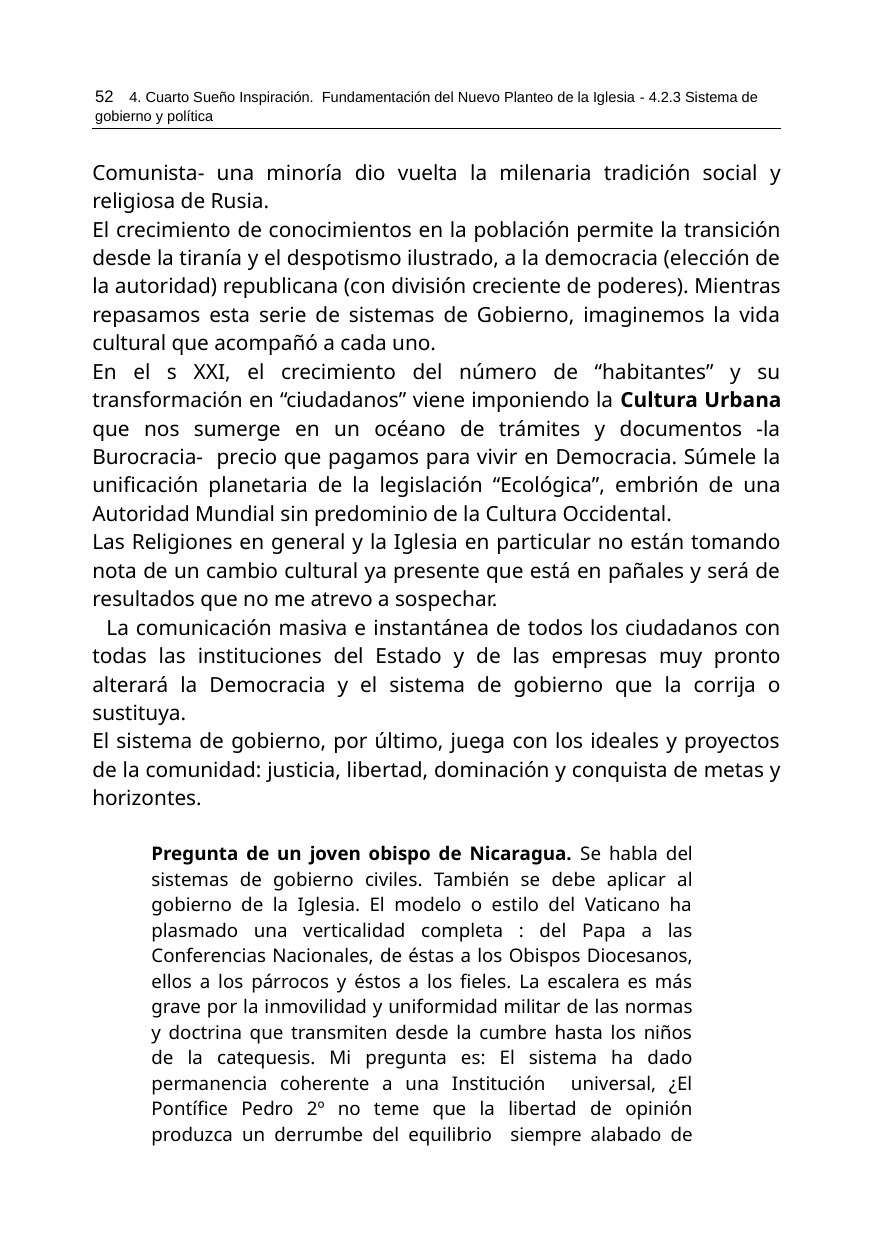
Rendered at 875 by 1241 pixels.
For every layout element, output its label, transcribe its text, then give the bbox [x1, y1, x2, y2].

text La comunicación masiva e instantánea de todos los ciudadanos con todas las instituciones del Estado y de las empresas muy pronto alterará la Democracia y el sistema de gobierno que la corrija o sustituya. [92, 613, 781, 727]
text El sistema de gobierno, por último, juega con los ideales y proyectos de la comunidad: justicia, libertad, dominación y conquista de metas y horizontes. [92, 727, 781, 812]
text En el s XXI, el crecimiento del número de “habitantes” y su transformación en “ciudadanos” viene imponiendo la Cultura Urbana que nos sumerge en un océano de trámites y documentos -la Burocracia- precio que pagamos para vivir en Democracia. Súmele la unificación planetaria de la legislación “Ecológica”, embrión de una Autoridad Mundial sin predominio de la Cultura Occidental. [92, 357, 781, 527]
text Comunista- una minoría dio vuelta la milenaria tradición social y religiosa de Rusia. [92, 158, 781, 215]
text Las Religiones en general y la Iglesia en particular no están tomando nota de un cambio cultural ya presente que está en pañales y será de resultados que no me atrevo a sospechar. [92, 527, 781, 613]
text Pregunta de un joven obispo de Nicaragua. Se habla del sistemas de gobierno civiles. También se debe aplicar al gobierno de la Iglesia. El modelo o estilo del Vaticano ha plasmado una verticalidad completa : del Papa a las Conferencias Nacionales, de éstas a los Obispos Diocesanos, ellos a los párrocos y éstos a los fieles. La escalera es más grave por la inmovilidad y uniformidad militar de las normas y doctrina que transmiten desde la cumbre hasta los niños de la catequesis. Mi pregunta es: El sistema ha dado permanencia coherente a una Institución universal, ¿El Pontífice Pedro 2º no teme que la libertad de opinión produzca un derrumbe del equilibrio siempre alabado de [151, 840, 693, 1147]
text El crecimiento de conocimientos en la población permite la transición desde la tiranía y el despotismo ilustrado, a la democracia (elección de la autoridad) republicana (con división creciente de poderes). Mientras repasamos esta serie de sistemas de Gobierno, imaginemos la vida cultural que acompañó a cada uno. [92, 215, 781, 357]
